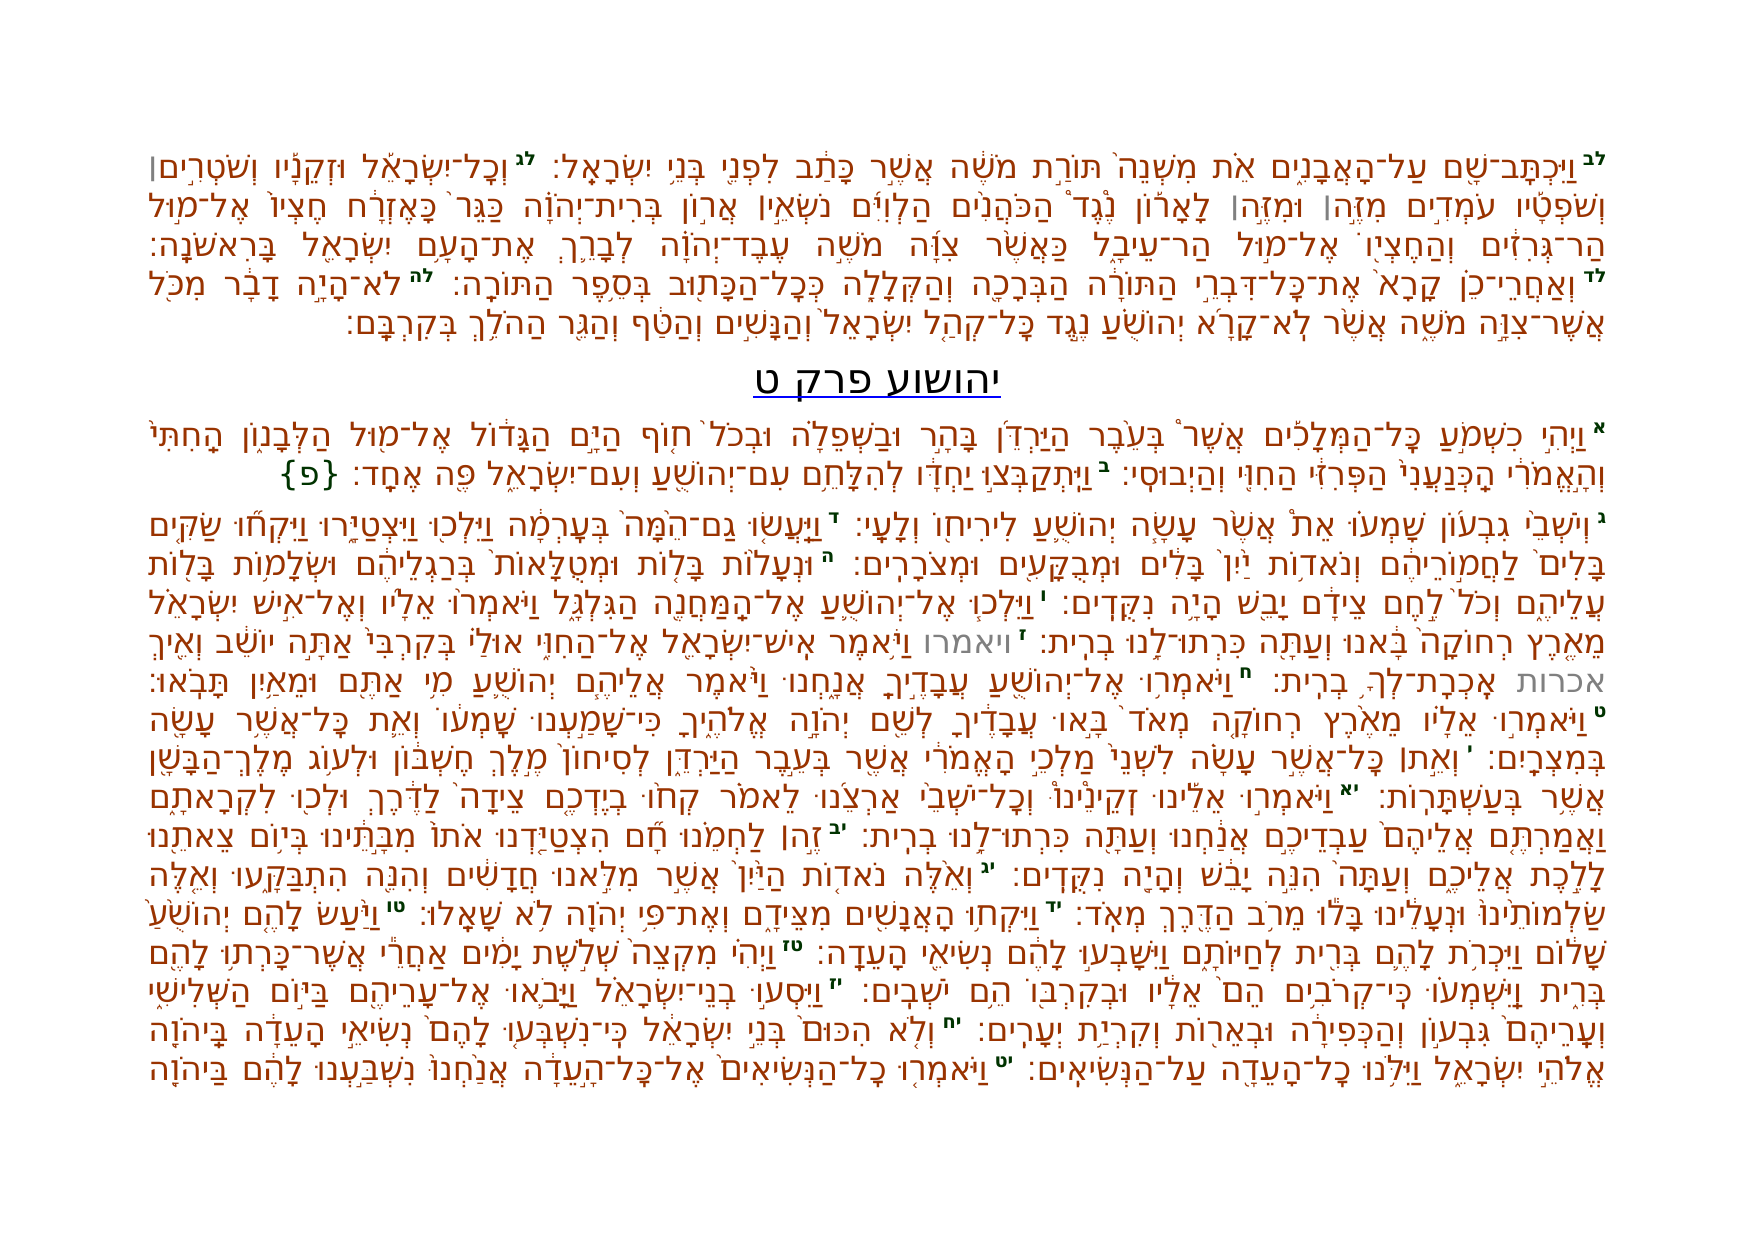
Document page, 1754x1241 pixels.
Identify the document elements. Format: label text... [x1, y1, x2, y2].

text א וַיְהִ֣י כִשְׁמֹ֣עַ כׇּֽל־הַמְּלָכִ֡ים אֲשֶׁר֩ בְּעֵ֨בֶר הַיַּרְדֵּ֜ן בָּהָ֣ר וּבַשְּׁפֵלָ֗ה וּבְכֹל֙ ח֚וֹף הַיָּ֣ם הַגָּד֔וֹל אֶל־מ֖וּל הַלְּבָנ֑וֹן הַֽחִתִּי֙ וְהָ֣אֱמֹרִ֔י הַֽכְּנַעֲנִי֙ הַפְּרִזִּ֔י הַחִוִּ֖י וְהַיְבוּסִֽי׃ ב וַיִּֽתְקַבְּצ֣וּ יַחְדָּ֔ו לְהִלָּחֵ֥ם עִם־יְהוֹשֻׁ֖עַ וְעִם־יִשְׂרָאֵ֑ל פֶּ֖ה אֶחָֽד׃ {פ} [148, 416, 1606, 493]
text ג וְיֹשְׁבֵ֨י גִבְע֜וֹן שָׁמְע֗וּ אֵת֩ אֲשֶׁ֨ר עָשָׂ֧ה יְהוֹשֻׁ֛עַ לִירִיח֖וֹ וְלָעָֽי׃ ד וַיַּֽעֲשׂ֤וּ גַם־הֵ֙מָּה֙ בְּעׇרְמָ֔ה וַיֵּלְכ֖וּ וַיִּצְטַיָּ֑רוּ וַיִּקְח֞וּ שַׂקִּ֤ים בָּלִים֙ לַחֲמ֣וֹרֵיהֶ֔ם וְנֹאד֥וֹת יַ֙יִן֙ בָּלִ֔ים וּמְבֻקָּעִ֖ים וּמְצֹרָרִֽים׃ ה וּנְעָל֨וֹת בָּל֤וֹת וּמְטֻלָּאוֹת֙ בְּרַגְלֵיהֶ֔ם וּשְׂלָמ֥וֹת בָּל֖וֹת עֲלֵיהֶ֑ם וְכֹל֙ לֶ֣חֶם צֵידָ֔ם יָבֵ֖שׁ הָיָ֥ה נִקֻּדִֽים׃ ו וַיֵּלְכ֧וּ אֶל־יְהוֹשֻׁ֛עַ אֶל־הַֽמַּחֲנֶ֖ה הַגִּלְגָּ֑ל וַיֹּאמְר֨וּ אֵלָ֜יו וְאֶל־אִ֣ישׁ יִשְׂרָאֵ֗ל מֵאֶ֤רֶץ רְחוֹקָה֙ בָּ֔אנוּ וְעַתָּ֖ה כִּרְתוּ־לָ֥נוּ בְרִֽית׃ ז ויאמרו וַיֹּ֥אמֶר אִֽישׁ־יִשְׂרָאֵ֖ל אֶל־הַחִוִּ֑י אוּלַ֗י בְּקִרְבִּי֙ אַתָּ֣ה יוֹשֵׁ֔ב וְאֵ֖יךְ אכרות אֶֽכְרׇת־לְךָ֥ בְרִֽית׃ ח וַיֹּאמְר֥וּ אֶל־יְהוֹשֻׁ֖עַ עֲבָדֶ֣יךָֽ אֲנָ֑חְנוּ וַיֹּ֨אמֶר אֲלֵיהֶ֧ם יְהוֹשֻׁ֛עַ מִ֥י אַתֶּ֖ם וּמֵאַ֥יִן תָּבֹֽאוּ׃ ט וַיֹּאמְר֣וּ אֵלָ֗יו מֵאֶ֨רֶץ רְחוֹקָ֤ה מְאֹד֙ בָּ֣אוּ עֲבָדֶ֔יךָ לְשֵׁ֖ם יְהֹוָ֣ה אֱלֹהֶ֑יךָ כִּי־שָׁמַ֣עְנוּ שׇׁמְע֔וֹ וְאֵ֛ת כׇּל־אֲשֶׁ֥ר עָשָׂ֖ה בְּמִצְרָֽיִם׃ י וְאֵ֣ת׀ כׇּל־אֲשֶׁ֣ר עָשָׂ֗ה לִשְׁנֵי֙ מַלְכֵ֣י הָאֱמֹרִ֔י אֲשֶׁ֖ר בְּעֵ֣בֶר הַיַּרְדֵּ֑ן לְסִיחוֹן֙ מֶ֣לֶךְ חֶשְׁבּ֔וֹן וּלְע֥וֹג מֶלֶךְ־הַבָּשָׁ֖ן אֲשֶׁ֥ר בְּעַשְׁתָּרֽוֹת׃ יא וַיֹּאמְר֣וּ אֵלֵ֡ינוּ זְֽקֵינֵ֩ינוּ֩ וְכׇל־יֹשְׁבֵ֨י אַרְצֵ֜נוּ לֵאמֹ֗ר קְח֨וּ בְיֶדְכֶ֤ם צֵידָה֙ לַדֶּ֔רֶךְ וּלְכ֖וּ לִקְרָאתָ֑ם וַאֲמַרְתֶּ֤ם אֲלֵיהֶם֙ עַבְדֵיכֶ֣ם אֲנַ֔חְנוּ וְעַתָּ֖ה כִּרְתוּ־לָ֥נוּ בְרִֽית׃ יב זֶ֣ה׀ לַחְמֵ֗נוּ חָ֞ם הִצְטַיַּ֤דְנוּ אֹתוֹ֙ מִבָּ֣תֵּ֔ינוּ בְּי֥וֹם צֵאתֵ֖נוּ לָלֶ֣כֶת אֲלֵיכֶ֑ם וְעַתָּה֙ הִנֵּ֣ה יָבֵ֔שׁ וְהָיָ֖ה נִקֻּדִֽים׃ יג וְאֵ֨לֶּה נֹאד֤וֹת הַיַּ֙יִן֙ אֲשֶׁ֣ר מִלֵּ֣אנוּ חֲדָשִׁ֔ים וְהִנֵּ֖ה הִתְבַּקָּ֑עוּ וְאֵ֤לֶּה שַׂלְמוֹתֵ֙ינוּ֙ וּנְעָלֵ֔ינוּ בָּל֕וּ מֵרֹ֥ב הַדֶּ֖רֶךְ מְאֹֽד׃ יד וַיִּקְח֥וּ הָאֲנָשִׁ֖ים מִצֵּידָ֑ם וְאֶת־פִּ֥י יְהֹוָ֖ה לֹ֥א שָׁאָֽלוּ׃ טו וַיַּ֨עַשׂ לָהֶ֤ם יְהוֹשֻׁ֙עַ֙ שָׁל֔וֹם וַיִּכְרֹ֥ת לָהֶ֛ם בְּרִ֖ית לְחַיּוֹתָ֑ם וַיִּשָּׁבְע֣וּ לָהֶ֔ם נְשִׂיאֵ֖י הָעֵדָֽה׃ טז וַיְהִ֗י מִקְצֵה֙ שְׁלֹ֣שֶׁת יָמִ֔ים אַחֲרֵ֕י אֲשֶׁר־כָּרְת֥וּ לָהֶ֖ם בְּרִ֑ית וַֽיִּשְׁמְע֗וּ כִּֽי־קְרֹבִ֥ים הֵם֙ אֵלָ֔יו וּבְקִרְבּ֖וֹ הֵ֥ם יֹשְׁבִֽים׃ יז וַיִּסְע֣וּ בְנֵי־יִשְׂרָאֵ֗ל וַיָּבֹ֛אוּ אֶל־עָרֵיהֶ֖ם בַּיּ֣וֹם הַשְּׁלִישִׁ֑י וְעָֽרֵיהֶם֙ גִּבְע֣וֹן וְהַכְּפִירָ֔ה וּבְאֵר֖וֹת וְקִרְיַ֥ת יְעָרִֽים׃ יח וְלֹ֤א הִכּוּם֙ בְּנֵ֣י יִשְׂרָאֵ֔ל כִּֽי־נִשְׁבְּע֤וּ לָהֶם֙ נְשִׂיאֵ֣י הָעֵדָ֔ה בַּֽיהֹוָ֖ה אֱלֹהֵ֣י יִשְׂרָאֵ֑ל וַיִּלֹּ֥נוּ כׇל־הָעֵדָ֖ה עַל־הַנְּשִׂיאִֽים׃ יט וַיֹּאמְר֤וּ כׇל־הַנְּשִׂיאִים֙ אֶל־כׇּל־הָ֣עֵדָ֔ה אֲנַ֙חְנוּ֙ נִשְׁבַּ֣עְנוּ לָהֶ֔ם בַּיהֹוָ֖ה [148, 506, 1606, 1088]
text לב וַיִּכְתׇּב־שָׁ֖ם עַל־הָאֲבָנִ֑ים אֵ֗ת מִשְׁנֵה֙ תּוֹרַ֣ת מֹשֶׁ֔ה אֲשֶׁ֣ר כָּתַ֔ב לִפְנֵ֖י בְּנֵ֥י יִשְׂרָאֵֽל׃ לג וְכׇל־יִשְׂרָאֵ֡ל וּזְקֵנָ֡יו וְשֹׁטְרִ֣ים׀ וְשֹׁפְטָ֡יו עֹמְדִ֣ים מִזֶּ֣ה׀ וּמִזֶּ֣ה׀ לָאָר֡וֹן נֶ֩גֶד֩ הַכֹּהֲנִ֨ים הַלְוִיִּ֜ם נֹשְׂאֵ֣י׀ אֲר֣וֹן בְּרִית־יְהֹוָ֗ה כַּגֵּר֙ כָּאֶזְרָ֔ח חֶצְיוֹ֙ אֶל־מ֣וּל הַר־גְּרִזִ֔ים וְהַחֶצְי֖וֹ אֶל־מ֣וּל הַר־עֵיבָ֑ל כַּאֲשֶׁ֨ר צִוָּ֜ה מֹשֶׁ֣ה עֶבֶד־יְהֹוָ֗ה לְבָרֵ֛ךְ אֶת־הָעָ֥ם יִשְׂרָאֵ֖ל בָּרִאשֹׁנָֽה׃ לד וְאַחֲרֵי־כֵ֗ן קָרָא֙ אֶת־כׇּל־דִּבְרֵ֣י הַתּוֹרָ֔ה הַבְּרָכָ֖ה וְהַקְּלָלָ֑ה כְּכׇל־הַכָּת֖וּב בְּסֵ֥פֶר הַתּוֹרָֽה׃ לה לֹא־הָיָ֣ה דָבָ֔ר מִכֹּ֖ל אֲשֶׁר־צִוָּ֣ה מֹשֶׁ֑ה אֲשֶׁ֨ר לֹֽא־קָרָ֜א יְהוֹשֻׁ֗עַ נֶ֣גֶד כׇּל־קְהַ֤ל יִשְׂרָאֵל֙ וְהַנָּשִׁ֣ים וְהַטַּ֔ף וְהַגֵּ֖ר הַהֹלֵ֥ךְ בְּקִרְבָּֽם׃ [148, 148, 1606, 342]
text יהושוע פרק ט [148, 354, 1606, 403]
